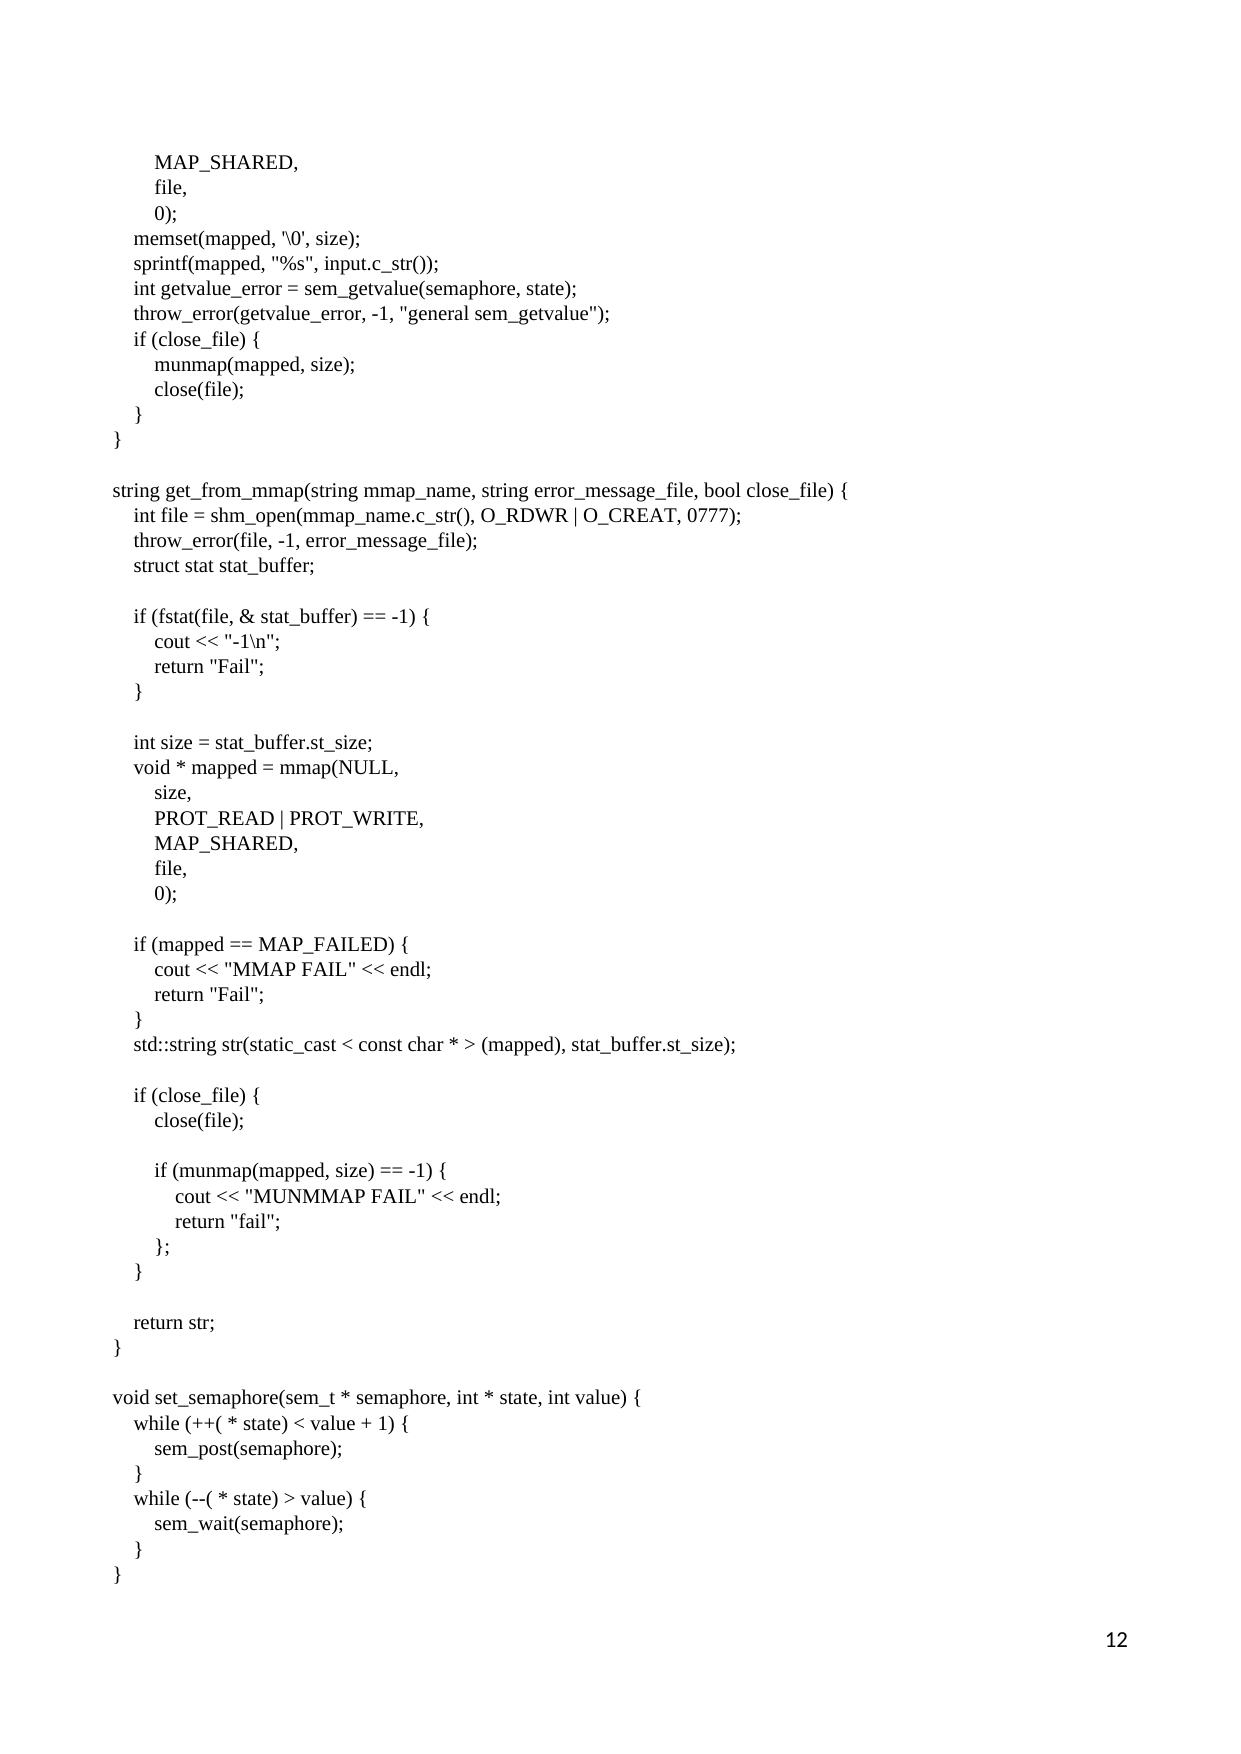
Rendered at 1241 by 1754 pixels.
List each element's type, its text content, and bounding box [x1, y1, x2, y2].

text struct stat stat_buffer; [112, 553, 1128, 577]
text int size = stat_buffer.st_size; [112, 730, 1128, 754]
text } [112, 1562, 1128, 1586]
text sprintf(mapped, "%s", input.c_str()); [112, 251, 1128, 275]
text return str; [112, 1309, 1128, 1334]
text void set_semaphore(sem_t * semaphore, int * state, int value) { [112, 1385, 1128, 1409]
text return "Fail"; [112, 982, 1128, 1006]
text } [112, 1461, 1128, 1485]
text cout << "MMAP FAIL" << endl; [112, 957, 1128, 981]
text MAP_SHARED, [112, 150, 1128, 174]
text cout << "MUNMMAP FAIL" << endl; [112, 1183, 1128, 1208]
text throw_error(getvalue_error, -1, "general sem_getvalue"); [112, 301, 1128, 325]
text while (--( * state) > value) { [112, 1486, 1128, 1510]
text } [112, 1007, 1128, 1031]
text return "fail"; [112, 1209, 1128, 1233]
text if (close_file) { [112, 326, 1128, 351]
text } [112, 679, 1128, 703]
text size, [112, 780, 1128, 804]
text return "Fail"; [112, 654, 1128, 678]
text close(file); [112, 1108, 1128, 1132]
text 0); [112, 881, 1128, 905]
text int getvalue_error = sem_getvalue(semaphore, state); [112, 276, 1128, 300]
text } [112, 402, 1128, 426]
text }; [112, 1234, 1128, 1258]
text while (++( * state) < value + 1) { [112, 1410, 1128, 1434]
text if (mapped == MAP_FAILED) { [112, 931, 1128, 956]
text PROT_READ | PROT_WRITE, [112, 805, 1128, 829]
text file, [112, 175, 1128, 199]
text munmap(mapped, size); [112, 352, 1128, 376]
text string get_from_mmap(string mmap_name, string error_message_file, bool close_file) { [112, 478, 1128, 502]
text } [112, 1536, 1128, 1561]
text void * mapped = mmap(NULL, [112, 755, 1128, 779]
text } [112, 427, 1128, 451]
text cout << "-1\n"; [112, 629, 1128, 653]
text int file = shm_open(mmap_name.c_str(), O_RDWR | O_CREAT, 0777); [112, 503, 1128, 527]
text MAP_SHARED, [112, 831, 1128, 855]
text 0); [112, 200, 1128, 224]
text std::string str(static_cast < const char * > (mapped), stat_buffer.st_size); [112, 1032, 1128, 1056]
text memset(mapped, '\0', size); [112, 226, 1128, 250]
text } [112, 1259, 1128, 1283]
text } [112, 1335, 1128, 1359]
text if (close_file) { [112, 1083, 1128, 1107]
text if (fstat(file, & stat_buffer) == -1) { [112, 604, 1128, 628]
text file, [112, 856, 1128, 880]
text sem_wait(semaphore); [112, 1511, 1128, 1535]
text throw_error(file, -1, error_message_file); [112, 528, 1128, 552]
text sem_post(semaphore); [112, 1436, 1128, 1460]
text close(file); [112, 377, 1128, 401]
text if (munmap(mapped, size) == -1) { [112, 1158, 1128, 1182]
